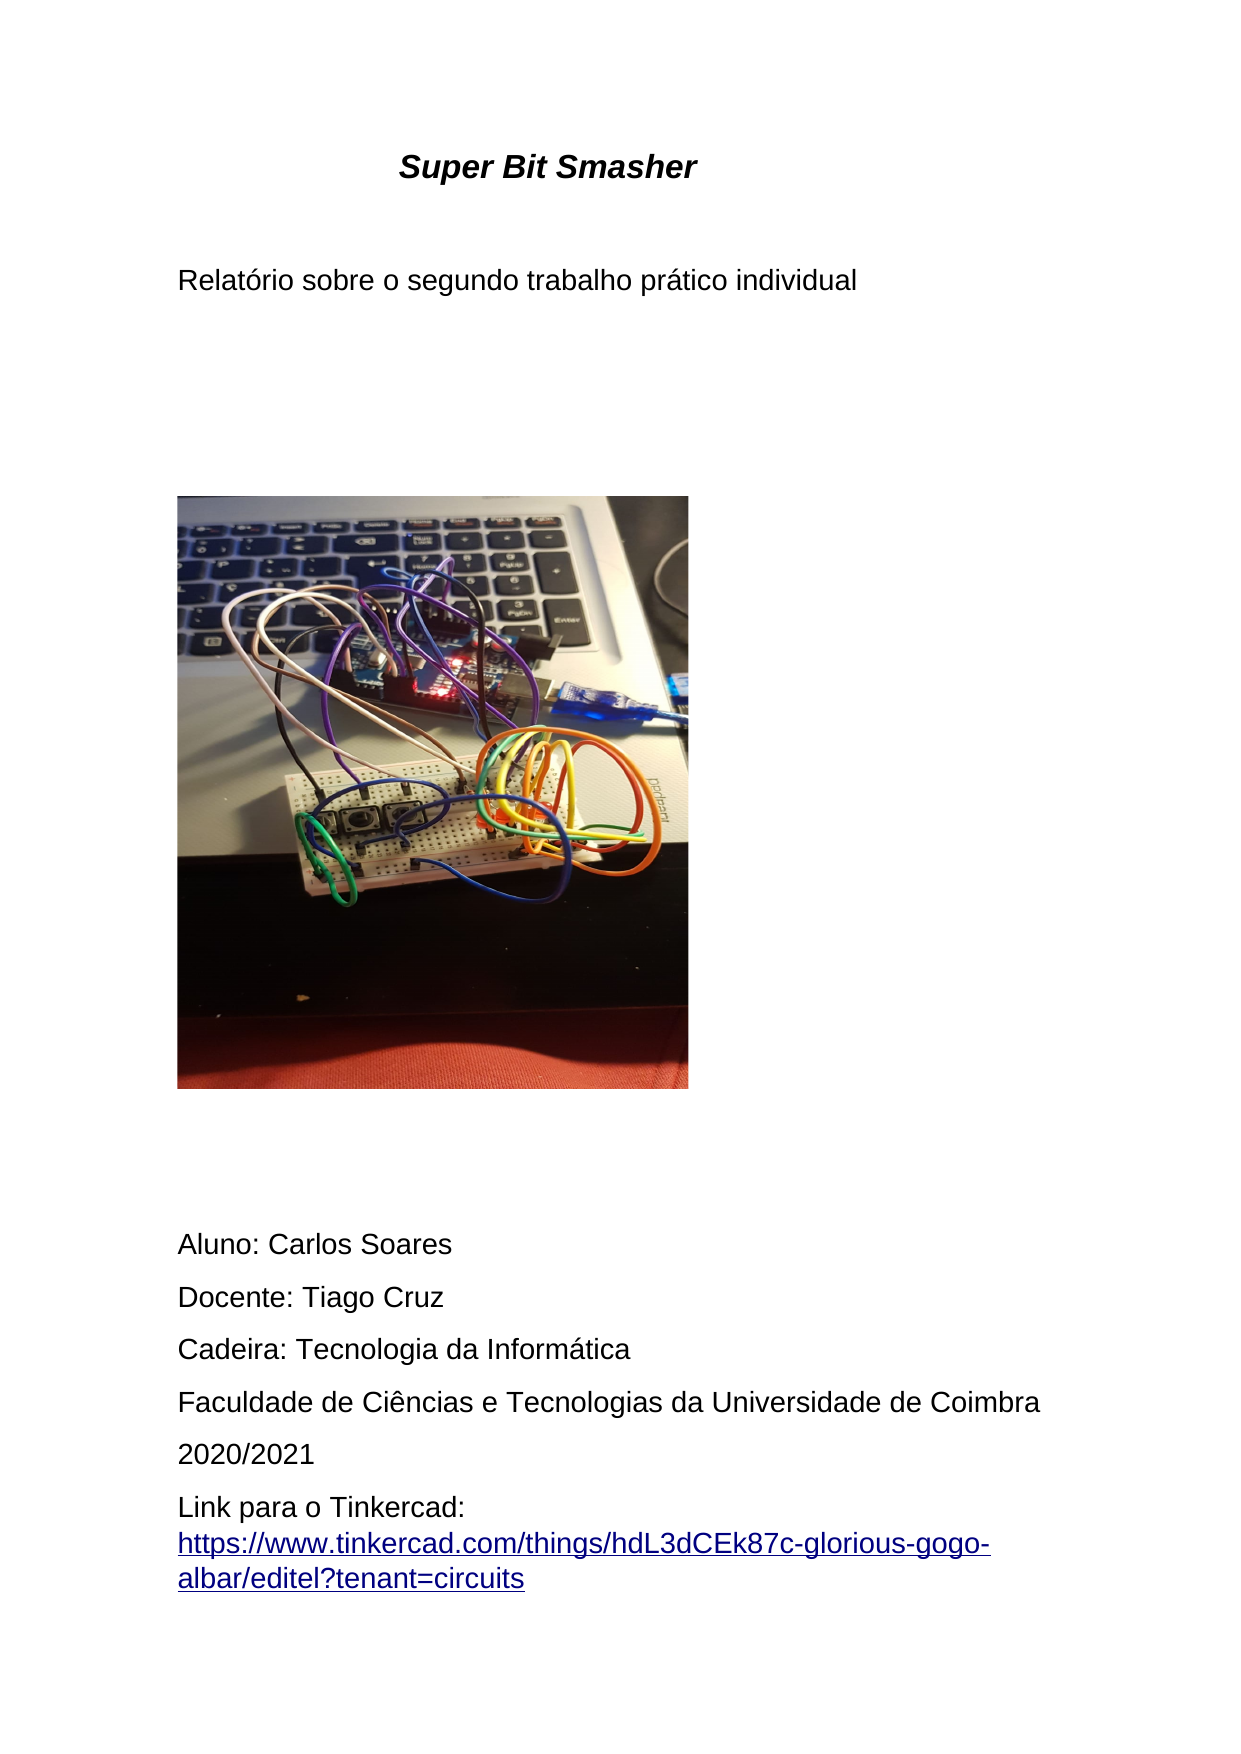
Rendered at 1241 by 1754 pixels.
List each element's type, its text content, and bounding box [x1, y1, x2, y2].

text Link para o Tinkercad: https://www.tinkercad.com/things/hdL3dCEk87c-glorious-gogo-albar/editel?tenant=circuits [177, 1490, 1063, 1595]
text Relatório sobre o segundo trabalho prático individual [177, 263, 1063, 297]
text Aluno: Carlos Soares [177, 1227, 1063, 1261]
text Super Bit Smasher [325, 148, 1063, 186]
text Faculdade de Ciências e Tecnologias da Universidade de Coimbra [177, 1385, 1063, 1418]
text 2020/2021 [177, 1437, 1063, 1471]
text Cadeira: Tecnologia da Informática [177, 1332, 1063, 1366]
text Docente: Tiago Cruz [177, 1280, 1063, 1313]
